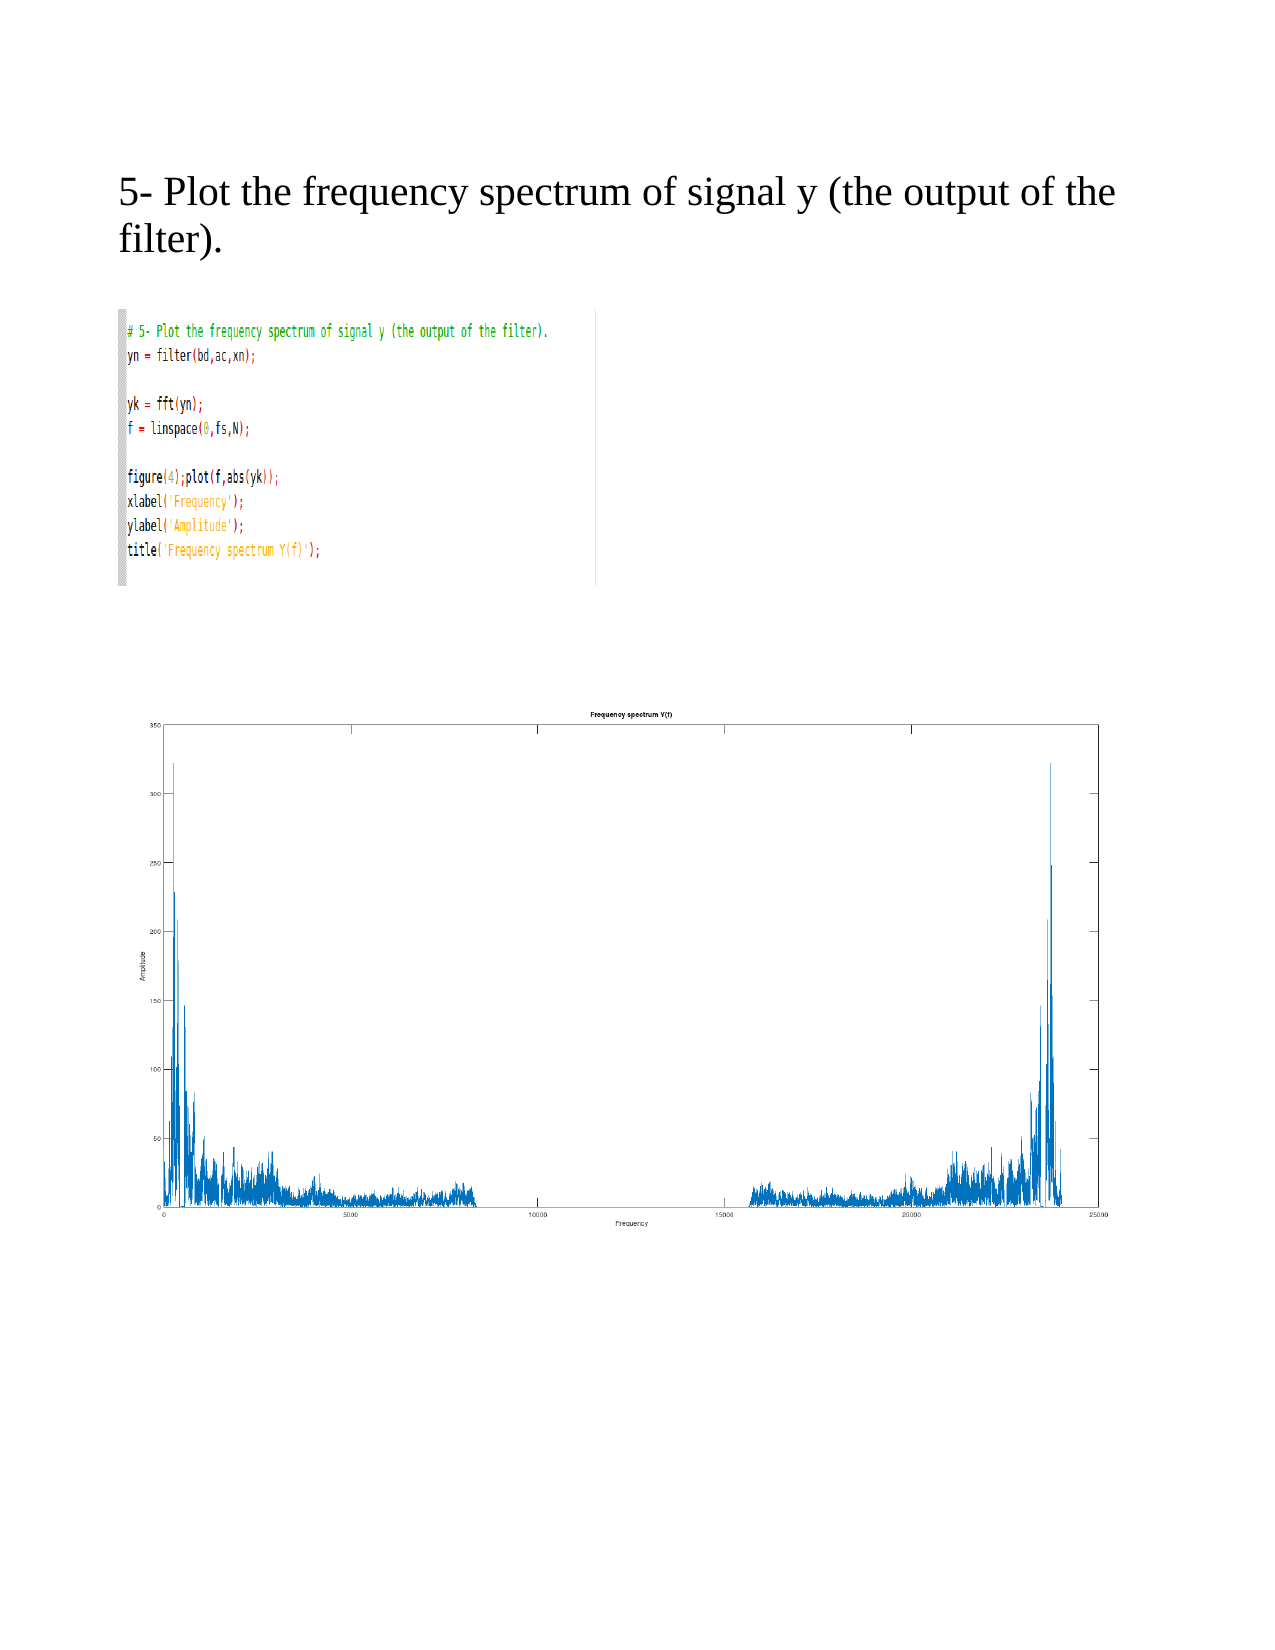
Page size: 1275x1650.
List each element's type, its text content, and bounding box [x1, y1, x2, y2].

picture [118, 309, 1157, 586]
picture [118, 700, 1157, 1250]
text 5- Plot the frequency spectrum of signal y (the output of the filter). [118, 166, 1157, 262]
